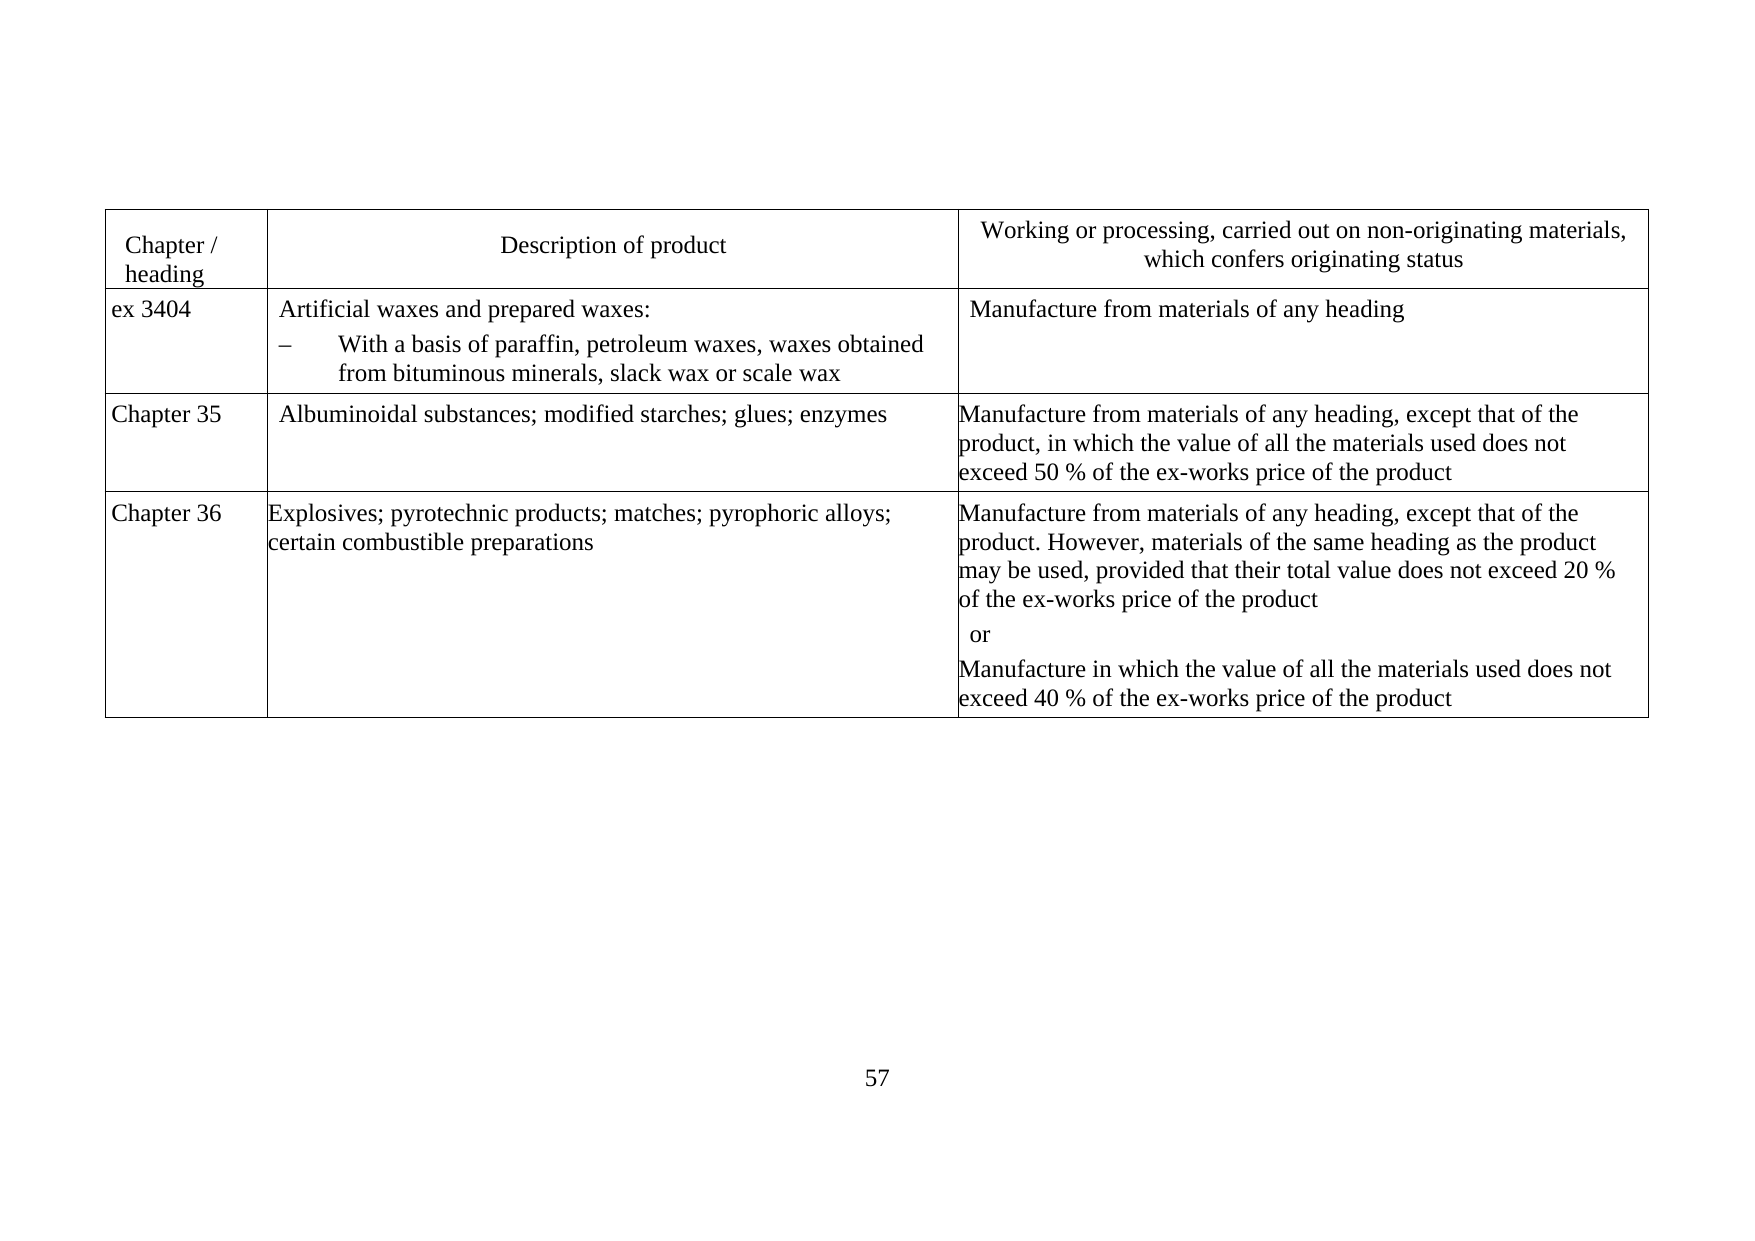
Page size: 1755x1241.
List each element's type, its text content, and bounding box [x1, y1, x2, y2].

table_header Chapter / heading [106, 210, 267, 287]
table_cell Explosives; pyrotechnic products; matches; pyrophoric alloys; certain combustible preparations [268, 492, 958, 717]
table_cell Manufacture from materials of any heading [959, 289, 1648, 392]
table_header Working or processing, carried out on non-originating materials, which confers originating status [959, 210, 1648, 287]
table_cell Artificial waxes and prepared waxes: – With a basis of paraffin, petroleum waxes, waxes obtained from bituminous minerals, slack wax or scale wax [268, 289, 958, 392]
table_cell Albuminoidal substances; modified starches; glues; enzymes [268, 394, 958, 491]
table_cell ex 3404 [106, 289, 267, 392]
table_cell Chapter 35 [106, 394, 267, 491]
table_cell Manufacture from materials of any heading, except that of the product. However, materials of the same heading as the product may be used, provided that their total value does not exceed 20 % of the ex-works price of the product or Manufacture in which the value of all the materials used does not exceed 40 % of the ex-works price of the product [959, 492, 1648, 717]
table_cell Manufacture from materials of any heading, except that of the product, in which the value of all the materials used does not exceed 50 % of the ex-works price of the product [959, 394, 1648, 491]
table_header Description of product [268, 210, 958, 287]
table_cell Chapter 36 [106, 492, 267, 717]
